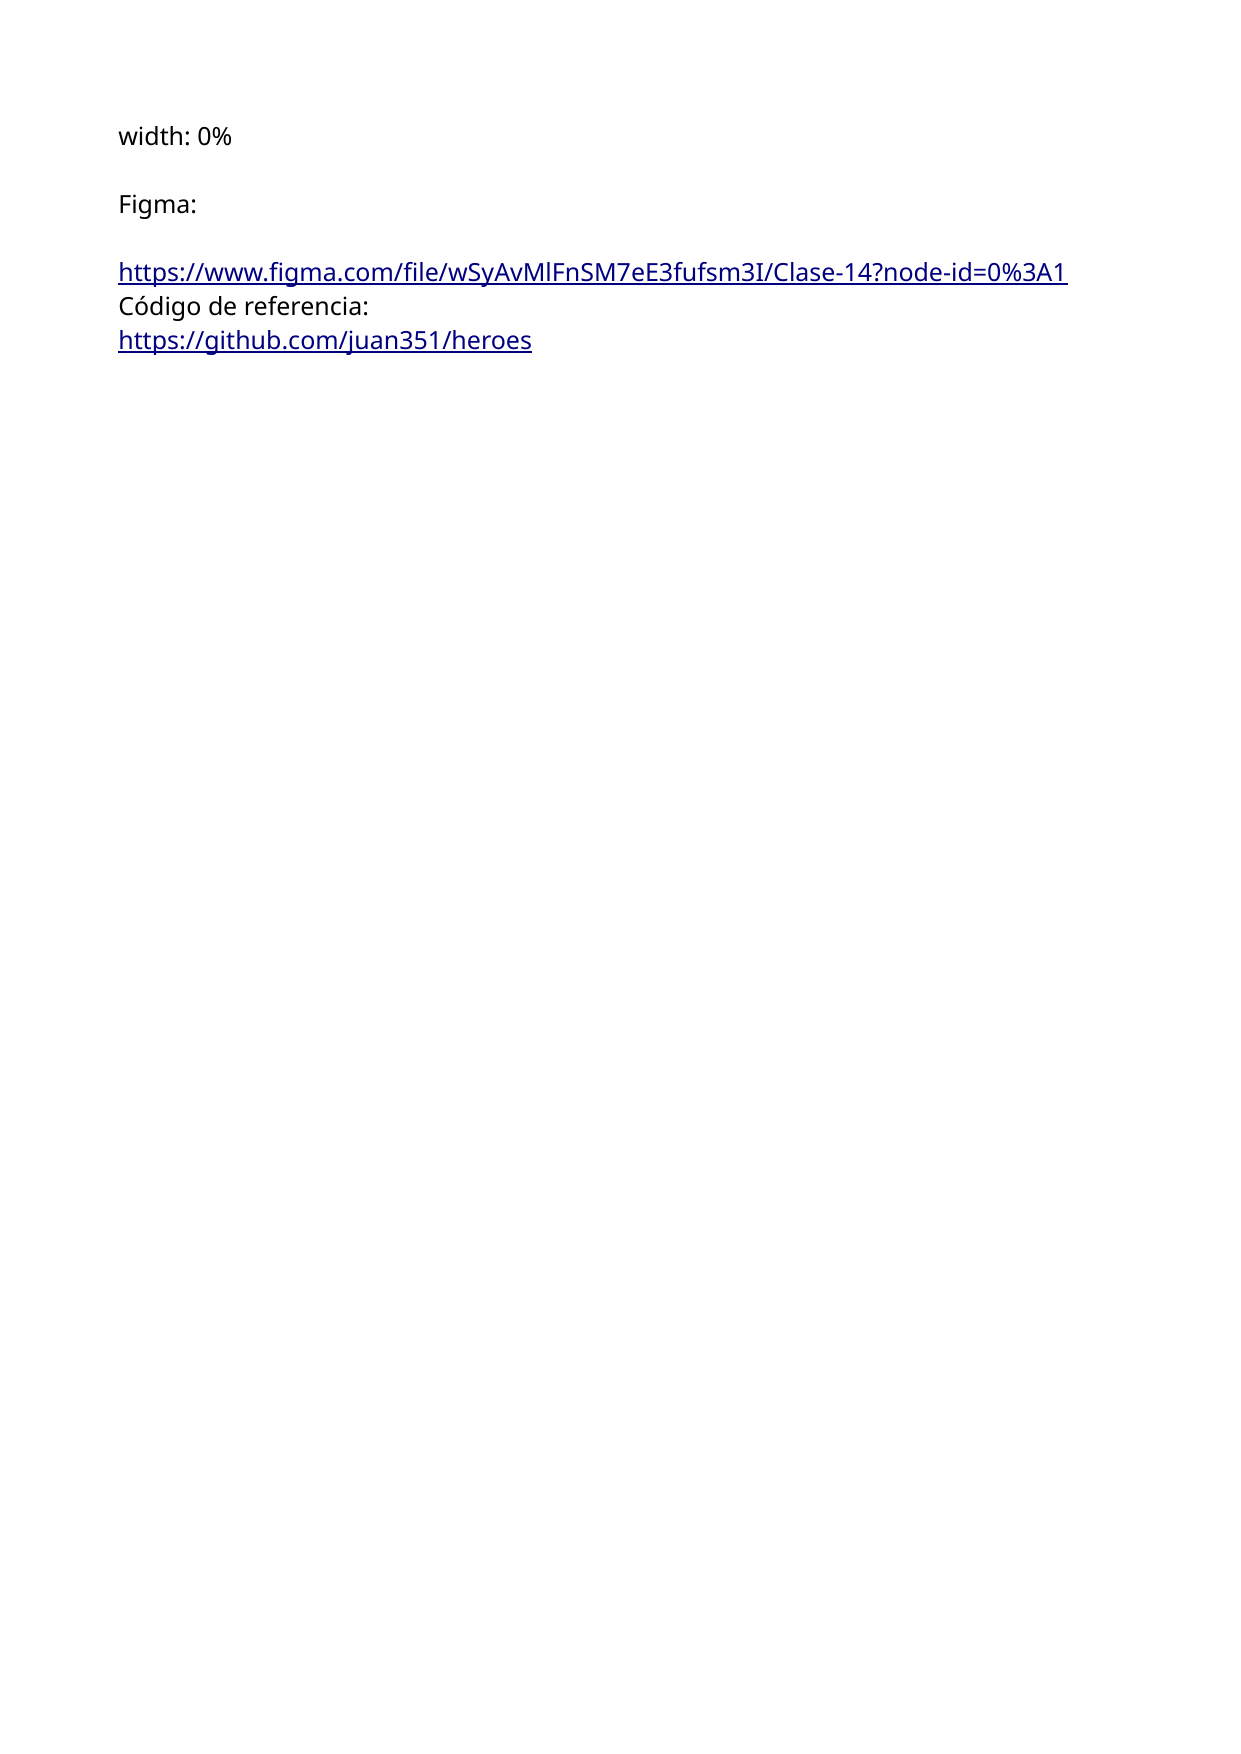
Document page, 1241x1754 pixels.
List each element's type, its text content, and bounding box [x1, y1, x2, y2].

text https://www.figma.com/file/wSyAvMlFnSM7eE3fufsm3I/Clase-14?node-id=0%3A1 [118, 254, 1122, 288]
text Figma: [118, 186, 1122, 220]
text width: 0% [118, 118, 1122, 152]
text https://github.com/juan351/heroes [118, 322, 1122, 357]
text Código de referencia: [118, 288, 1122, 322]
